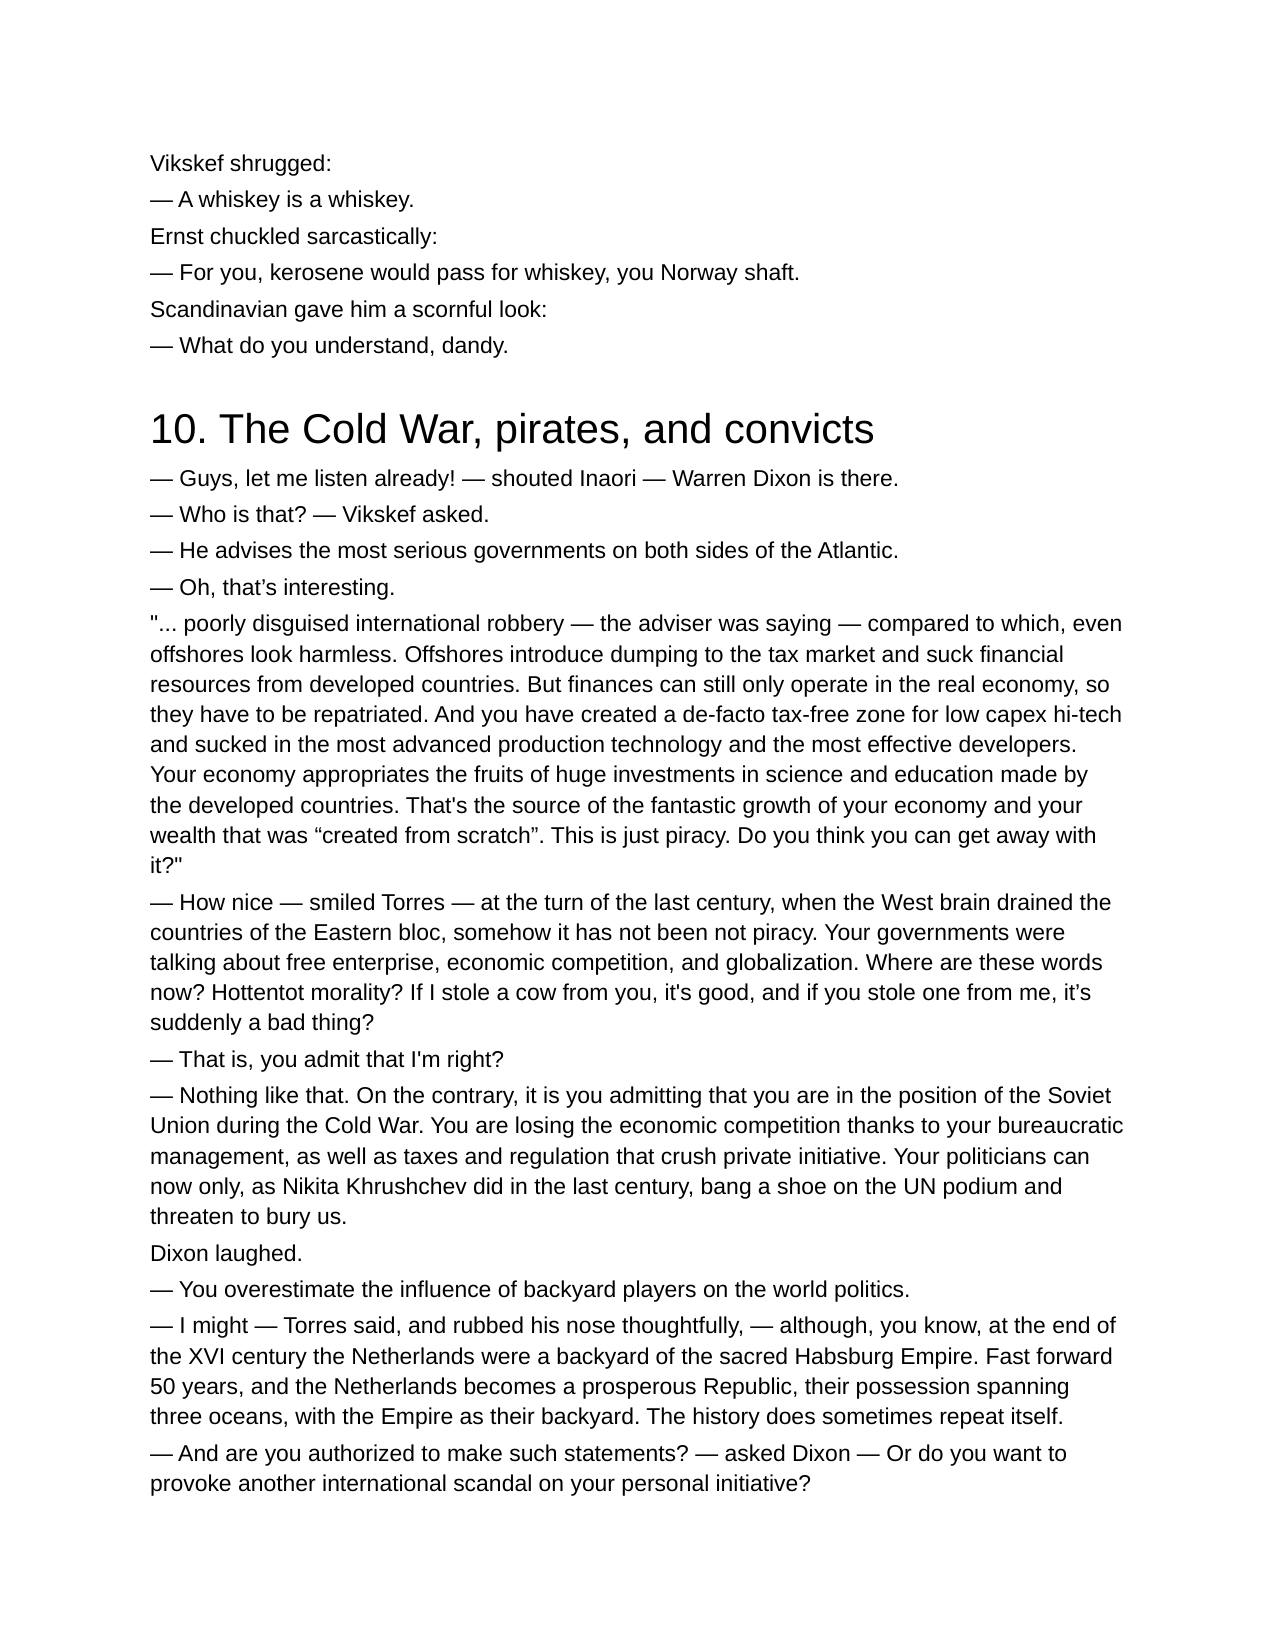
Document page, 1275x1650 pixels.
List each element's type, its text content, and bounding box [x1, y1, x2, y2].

text — He advises the most serious governments on both sides of the Atlantic. [150, 537, 1125, 564]
text — You overestimate the influence of backyard players on the world politics. [150, 1276, 1125, 1302]
text — I might — Torres said, and rubbed his nose thoughtfully, — although, you know, at the end of the XVI century the Netherlands were a backyard of the sacred Habsburg Empire. Fast forward 50 years, and the Netherlands becomes a prosperous Republic, their possession spanning three oceans, with the Empire as their backyard. The history does sometimes repeat itself. [150, 1312, 1125, 1429]
text Dixon laughed. [150, 1239, 1125, 1266]
text — Nothing like that. On the contrary, it is you admitting that you are in the position of the Soviet Union during the Cold War. You are losing the economic competition thanks to your bureaucratic management, as well as taxes and regulation that crush private initiative. Your politicians can now only, as Nikita Khrushchev did in the last century, bang a shoe on the UN podium and threaten to bury us. [150, 1082, 1125, 1229]
subtitle 10. The Cold War, pirates, and convicts [150, 404, 1125, 452]
text — That is, you admit that I'm right? [150, 1046, 1125, 1072]
text "... poorly disguised international robbery — the adviser was saying — compared to which, even offshores look harmless. Offshores introduce dumping to the tax market and suck financial resources from developed countries. But finances can still only operate in the real economy, so they have to be repatriated. And you have created a de-facto tax-free zone for low capex hi-tech and sucked in the most advanced production technology and the most effective developers. Your economy appropriates the fruits of huge investments in science and education made by the developed countries. That's the source of the fantastic growth of your economy and your wealth that was “created from scratch”. This is just piracy. Do you think you can get away with it?" [150, 610, 1125, 878]
text — For you, kerosene would pass for whiskey, you Norway shaft. [150, 259, 1125, 286]
text — Oh, that’s interesting. [150, 574, 1125, 600]
text Scandinavian gave him a scornful look: [150, 296, 1125, 322]
text — And are you authorized to make such statements? — asked Dixon — Or do you want to provoke another international scandal on your personal initiative? [150, 1439, 1125, 1496]
text Ernst chuckled sarcastically: [150, 223, 1125, 249]
text Vikskef shrugged: [150, 150, 1125, 176]
text — Who is that? — Vikskef asked. [150, 501, 1125, 527]
text — How nice — smiled Torres — at the turn of the last century, when the West brain drained the countries of the Eastern bloc, somehow it has not been not piracy. Your governments were talking about free enterprise, economic competition, and globalization. Where are these words now? Hottentot morality? If I stole a cow from you, it's good, and if you stole one from me, it’s suddenly a bad thing? [150, 888, 1125, 1036]
text — Guys, let me listen already! — shouted Inaori — Warren Dixon is there. [150, 464, 1125, 491]
text — A whiskey is a whiskey. [150, 186, 1125, 213]
text — What do you understand, dandy. [150, 332, 1125, 359]
